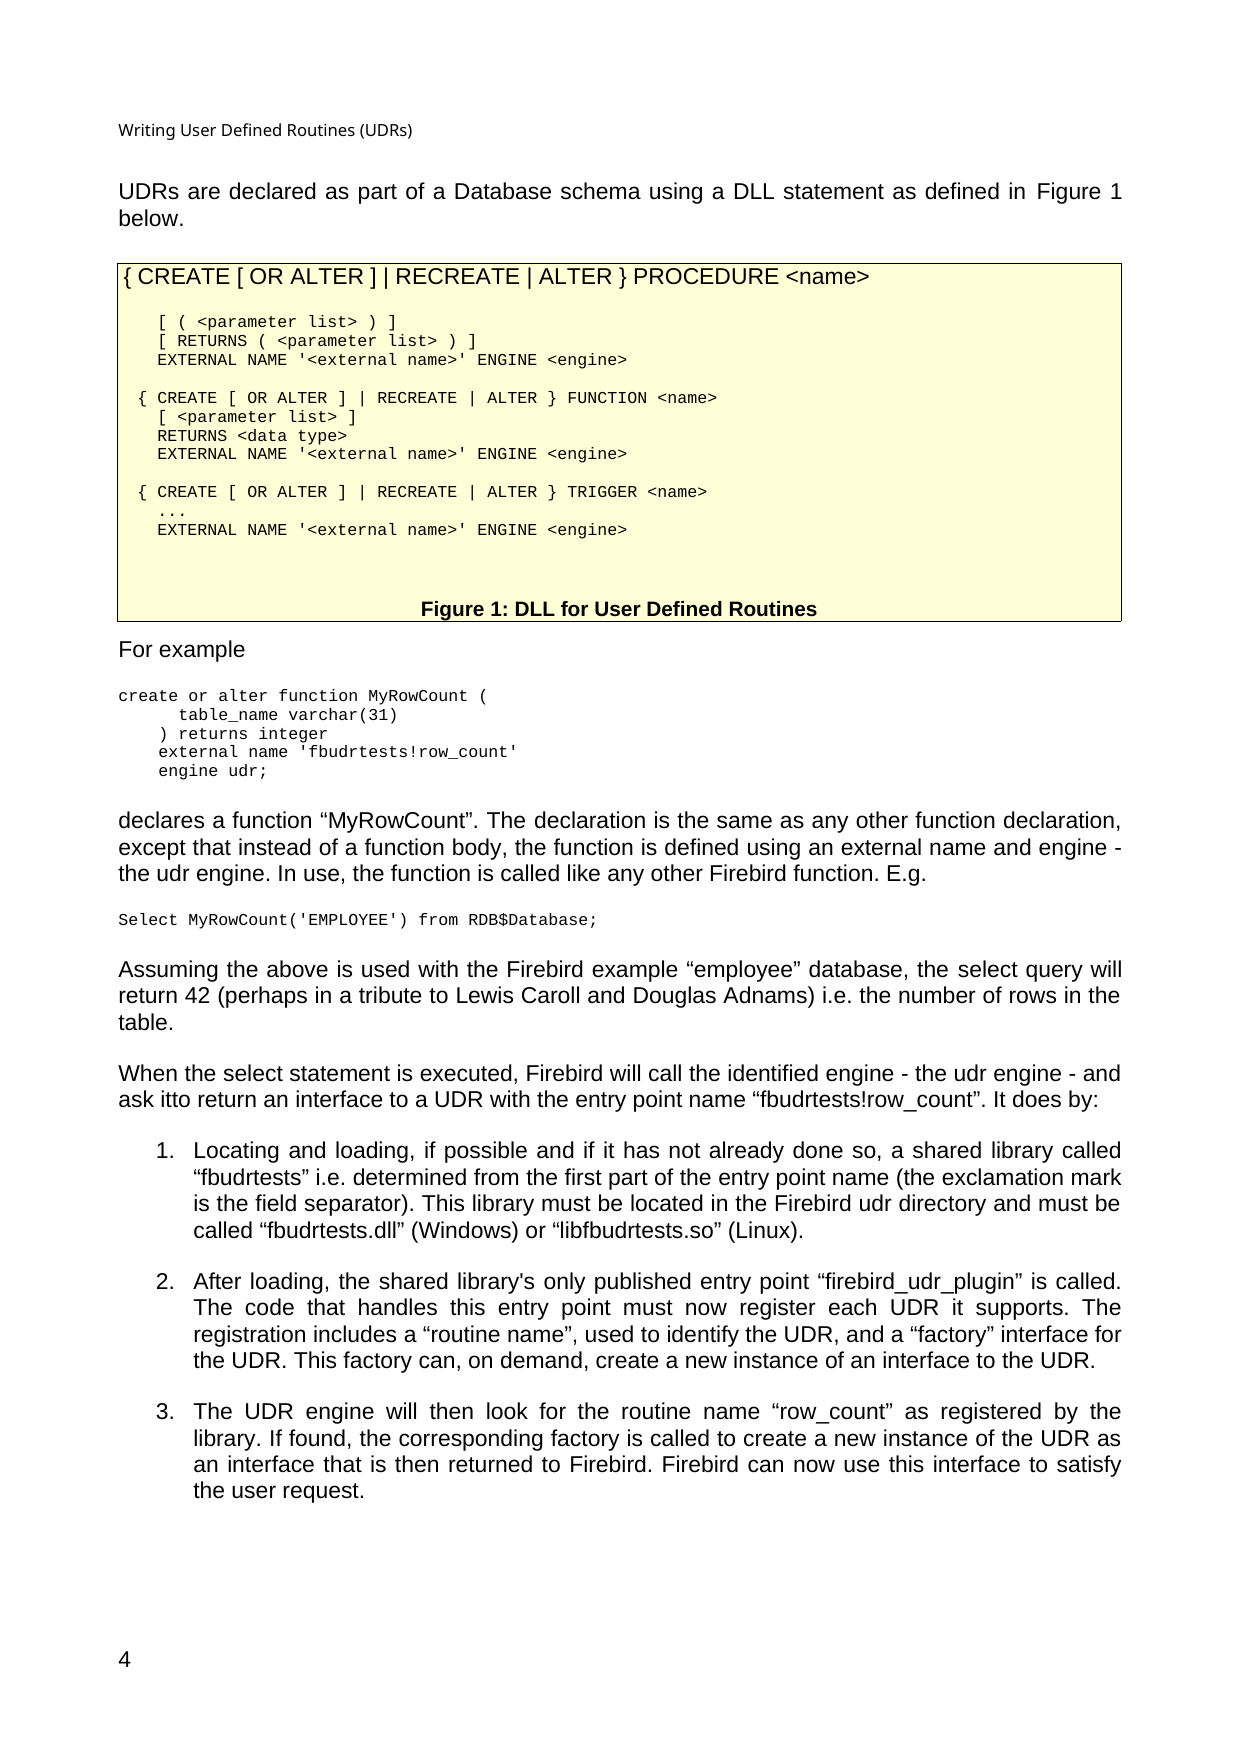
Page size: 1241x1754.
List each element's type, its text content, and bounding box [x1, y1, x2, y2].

text engine udr; [118, 763, 1122, 782]
text ) returns integer [118, 725, 1122, 744]
text table_name varchar(31) [118, 706, 1122, 725]
text create or alter function MyRowCount ( [118, 687, 1122, 706]
text EXTERNAL NAME '<external name>' ENGINE <engine> [118, 446, 1121, 465]
text [ <parameter list> ] [118, 408, 1121, 427]
text EXTERNAL NAME '<external name>' ENGINE <engine> [118, 521, 1121, 540]
text { CREATE [ OR ALTER ] | RECREATE | ALTER } TRIGGER <name> [118, 484, 1121, 502]
text Select MyRowCount('EMPLOYEE') from RDB$Database; [118, 911, 1122, 930]
text UDRs are declared as part of a Database schema using a DLL statement as defined in Figure 1 below. [118, 178, 1122, 231]
text EXTERNAL NAME '<external name>' ENGINE <engine> [118, 352, 1121, 371]
text RETURNS <data type> [118, 427, 1121, 446]
text { CREATE [ OR ALTER ] | RECREATE | ALTER } PROCEDURE <name> [118, 264, 1121, 289]
text When the select statement is executed, Firebird will call the identified engine - the udr engine - and ask itto return an interface to a UDR with the entry point name “fbudrtests!row_count”. It does by: [118, 1060, 1122, 1112]
text Assuming the above is used with the Firebird example “employee” database, the select query will return 42 (perhaps in a tribute to Lewis Caroll and Douglas Adnams) i.e. the number of rows in the table. [118, 956, 1122, 1035]
list After loading, the shared library's only published entry point “firebird_udr_plugin” is called. The code that handles this entry point must now register each UDR it supports. The registration includes a “routine name”, used to identify the UDR, and a “factory” interface for the UDR. This factory can, on demand, create a new instance of an interface to the UDR. [156, 1268, 1122, 1373]
text external name 'fbudrtests!row_count' [118, 744, 1122, 763]
list The UDR engine will then look for the routine name “row_count” as registered by the library. If found, the corresponding factory is called to create a new instance of the UDR as an interface that is then returned to Firebird. Firebird can now use this interface to satisfy the user request. [156, 1398, 1122, 1504]
text ... [118, 502, 1121, 521]
text For example [118, 622, 1122, 662]
text { CREATE [ OR ALTER ] | RECREATE | ALTER } FUNCTION <name> [118, 389, 1121, 408]
text [ RETURNS ( <parameter list> ) ] [118, 333, 1121, 352]
text declares a function “MyRowCount”. The declaration is the same as any other function declaration, except that instead of a function body, the function is defined using an external name and engine - the udr engine. In use, the function is called like any other Firebird function. E.g. [118, 807, 1122, 886]
text Figure 1: DLL for User Defined Routines [118, 597, 1121, 621]
text [118, 256, 1122, 262]
text [ ( <parameter list> ) ] [118, 314, 1121, 333]
list Locating and loading, if possible and if it has not already done so, a shared library called “fbudrtests” i.e. determined from the first part of the entry point name (the exclamation mark is the field separator). This library must be located in the Firebird udr directory and must be called “fbudrtests.dll” (Windows) or “libfbudrtests.so” (Linux). [156, 1137, 1122, 1243]
